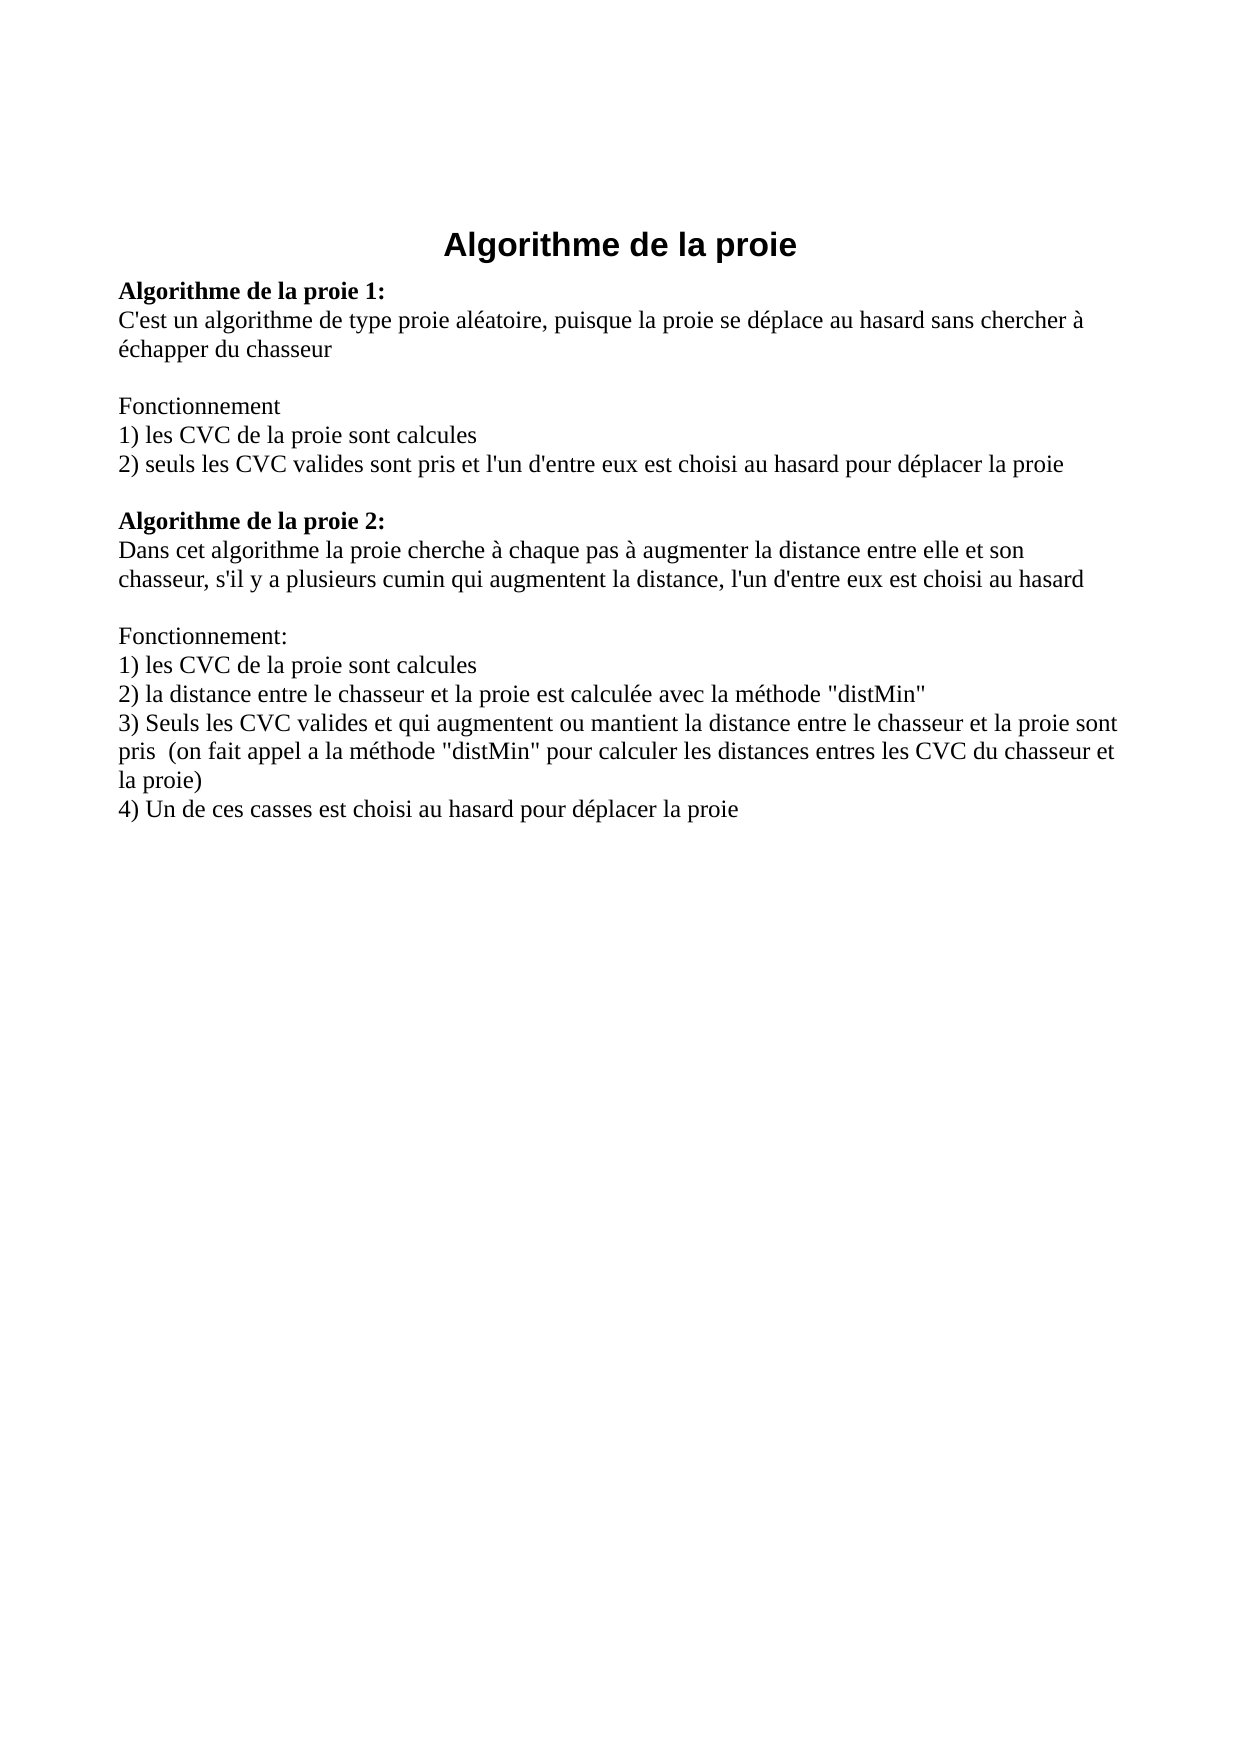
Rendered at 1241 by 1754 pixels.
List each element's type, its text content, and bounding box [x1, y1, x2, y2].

text 4) Un de ces casses est choisi au hasard pour déplacer la proie [118, 794, 1122, 823]
text 2) seuls les CVC valides sont pris et l'un d'entre eux est choisi au hasard pour déplacer la proie [118, 449, 1122, 478]
text 1) les CVC de la proie sont calcules [118, 650, 1122, 679]
text Algorithme de la proie 2: [118, 506, 1122, 535]
text C'est un algorithme de type proie aléatoire, puisque la proie se déplace au hasard sans chercher à échapper du chasseur [118, 305, 1122, 363]
text Fonctionnement [118, 391, 1122, 420]
text Dans cet algorithme la proie cherche à chaque pas à augmenter la distance entre elle et son chasseur, s'il y a plusieurs cumin qui augmentent la distance, l'un d'entre eux est choisi au hasard [118, 535, 1122, 593]
subtitle Algorithme de la proie [118, 225, 1122, 264]
text Algorithme de la proie 1: [118, 276, 1122, 305]
text 2) la distance entre le chasseur et la proie est calculée avec la méthode "distMin" [118, 679, 1122, 708]
text 3) Seuls les CVC valides et qui augmentent ou mantient la distance entre le chasseur et la proie sont pris (on fait appel a la méthode "distMin" pour calculer les distances entres les CVC du chasseur et la proie) [118, 708, 1122, 794]
text Fonctionnement: [118, 621, 1122, 650]
text 1) les CVC de la proie sont calcules [118, 420, 1122, 449]
